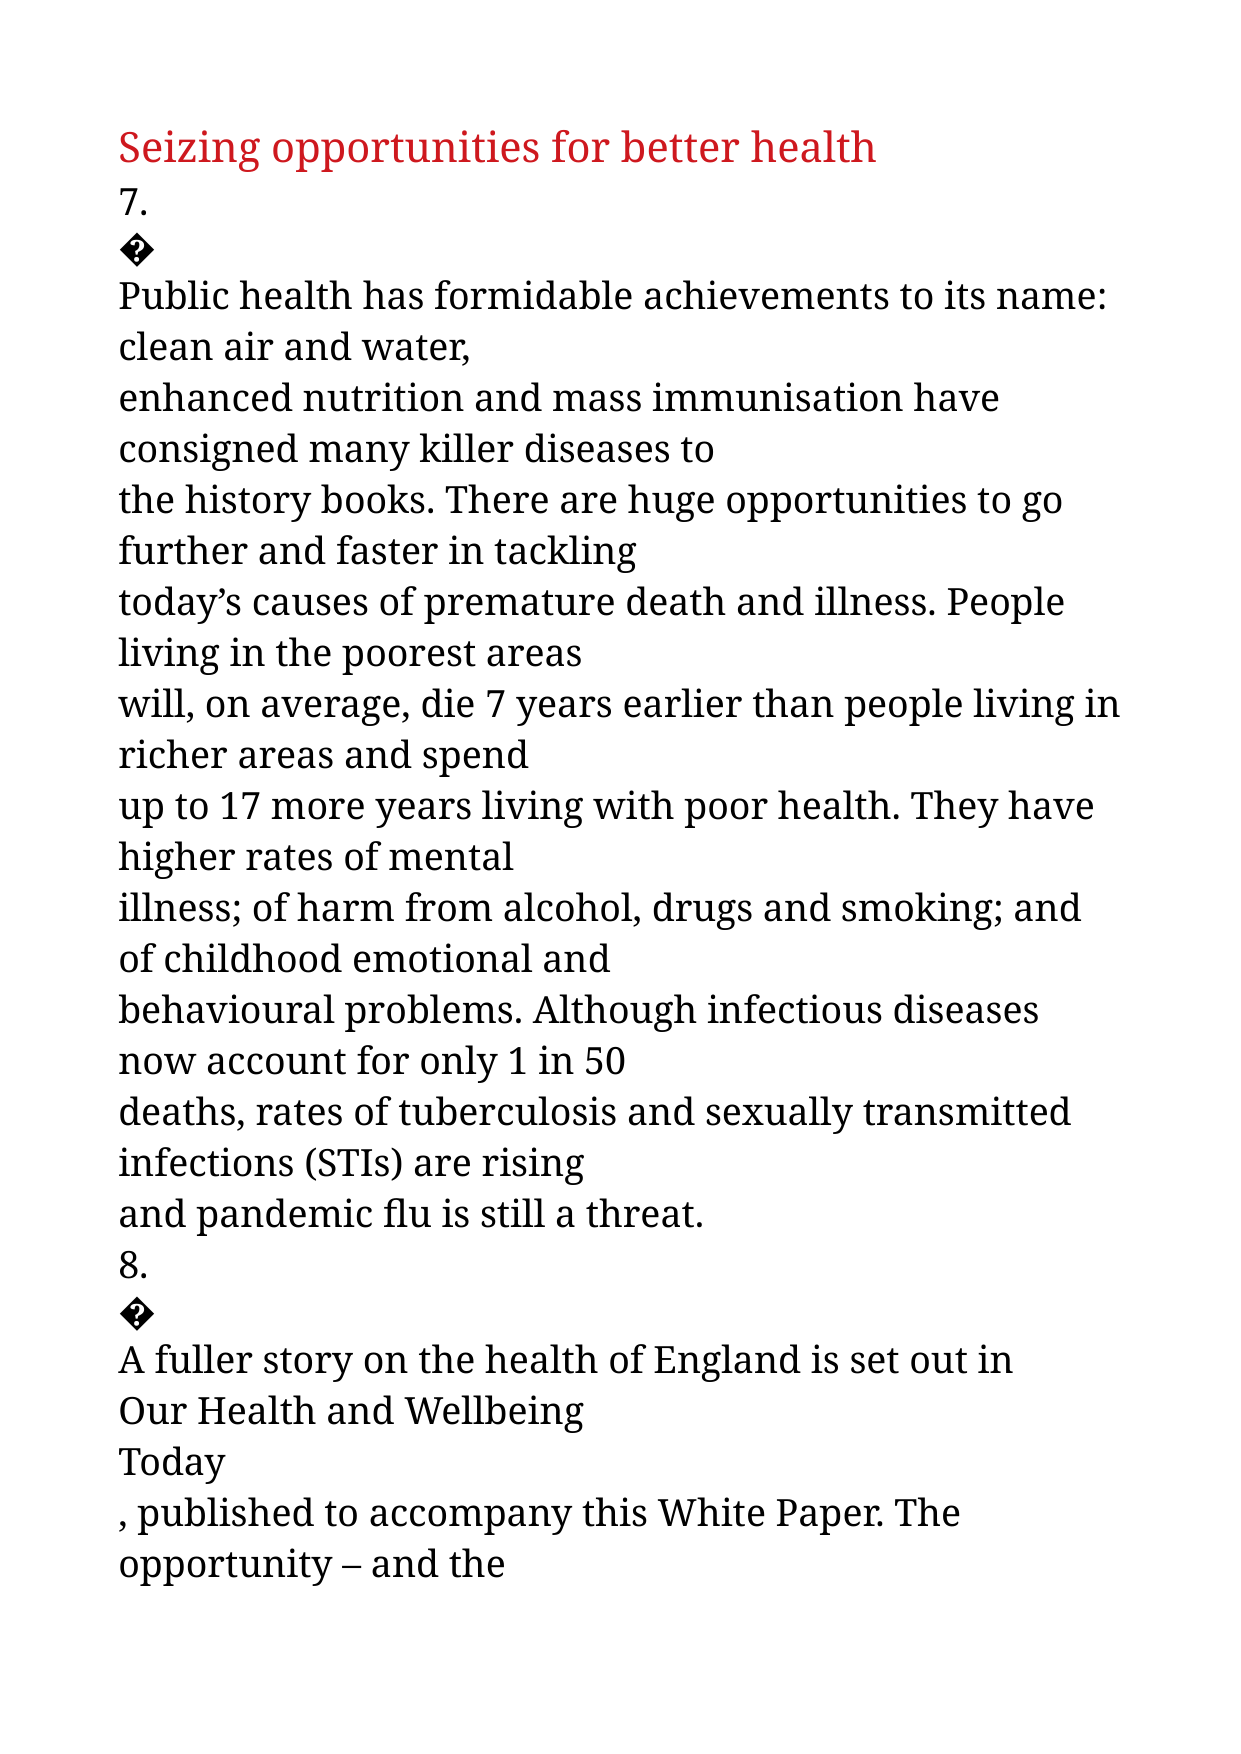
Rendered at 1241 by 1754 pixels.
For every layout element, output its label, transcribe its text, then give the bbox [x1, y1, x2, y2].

text illness; of harm from alcohol, drugs and smoking; and of childhood emotional and [118, 882, 1122, 984]
text 8. [118, 1239, 1122, 1290]
text , published to accompany this White Paper. The opportunity – and the [118, 1486, 1122, 1588]
text today’s causes of premature death and illness. People living in the poorest areas [118, 575, 1122, 677]
text up to 17 more years living with poor health. They have higher rates of mental [118, 779, 1122, 882]
text behavioural problems. Although infectious diseases now account for only 1 in 50 [118, 984, 1122, 1086]
text � [118, 1290, 1122, 1333]
text deaths, rates of tuberculosis and sexually transmitted infections (STIs) are rising [118, 1086, 1122, 1188]
text will, on average, die 7 years earlier than people living in richer areas and spend [118, 677, 1122, 779]
text 7. [118, 175, 1122, 226]
text Seizing opportunities for better health [118, 118, 1122, 175]
text and pandemic flu is still a threat. [118, 1188, 1122, 1239]
text � [118, 226, 1122, 269]
text Public health has formidable achievements to its name: clean air and water, [118, 269, 1122, 371]
text Today [118, 1435, 1122, 1486]
text A fuller story on the health of England is set out in [118, 1333, 1122, 1384]
text Our Health and Wellbeing [118, 1384, 1122, 1435]
text the history books. There are huge opportunities to go further and faster in tackling [118, 473, 1122, 575]
text enhanced nutrition and mass immunisation have consigned many killer diseases to [118, 371, 1122, 473]
